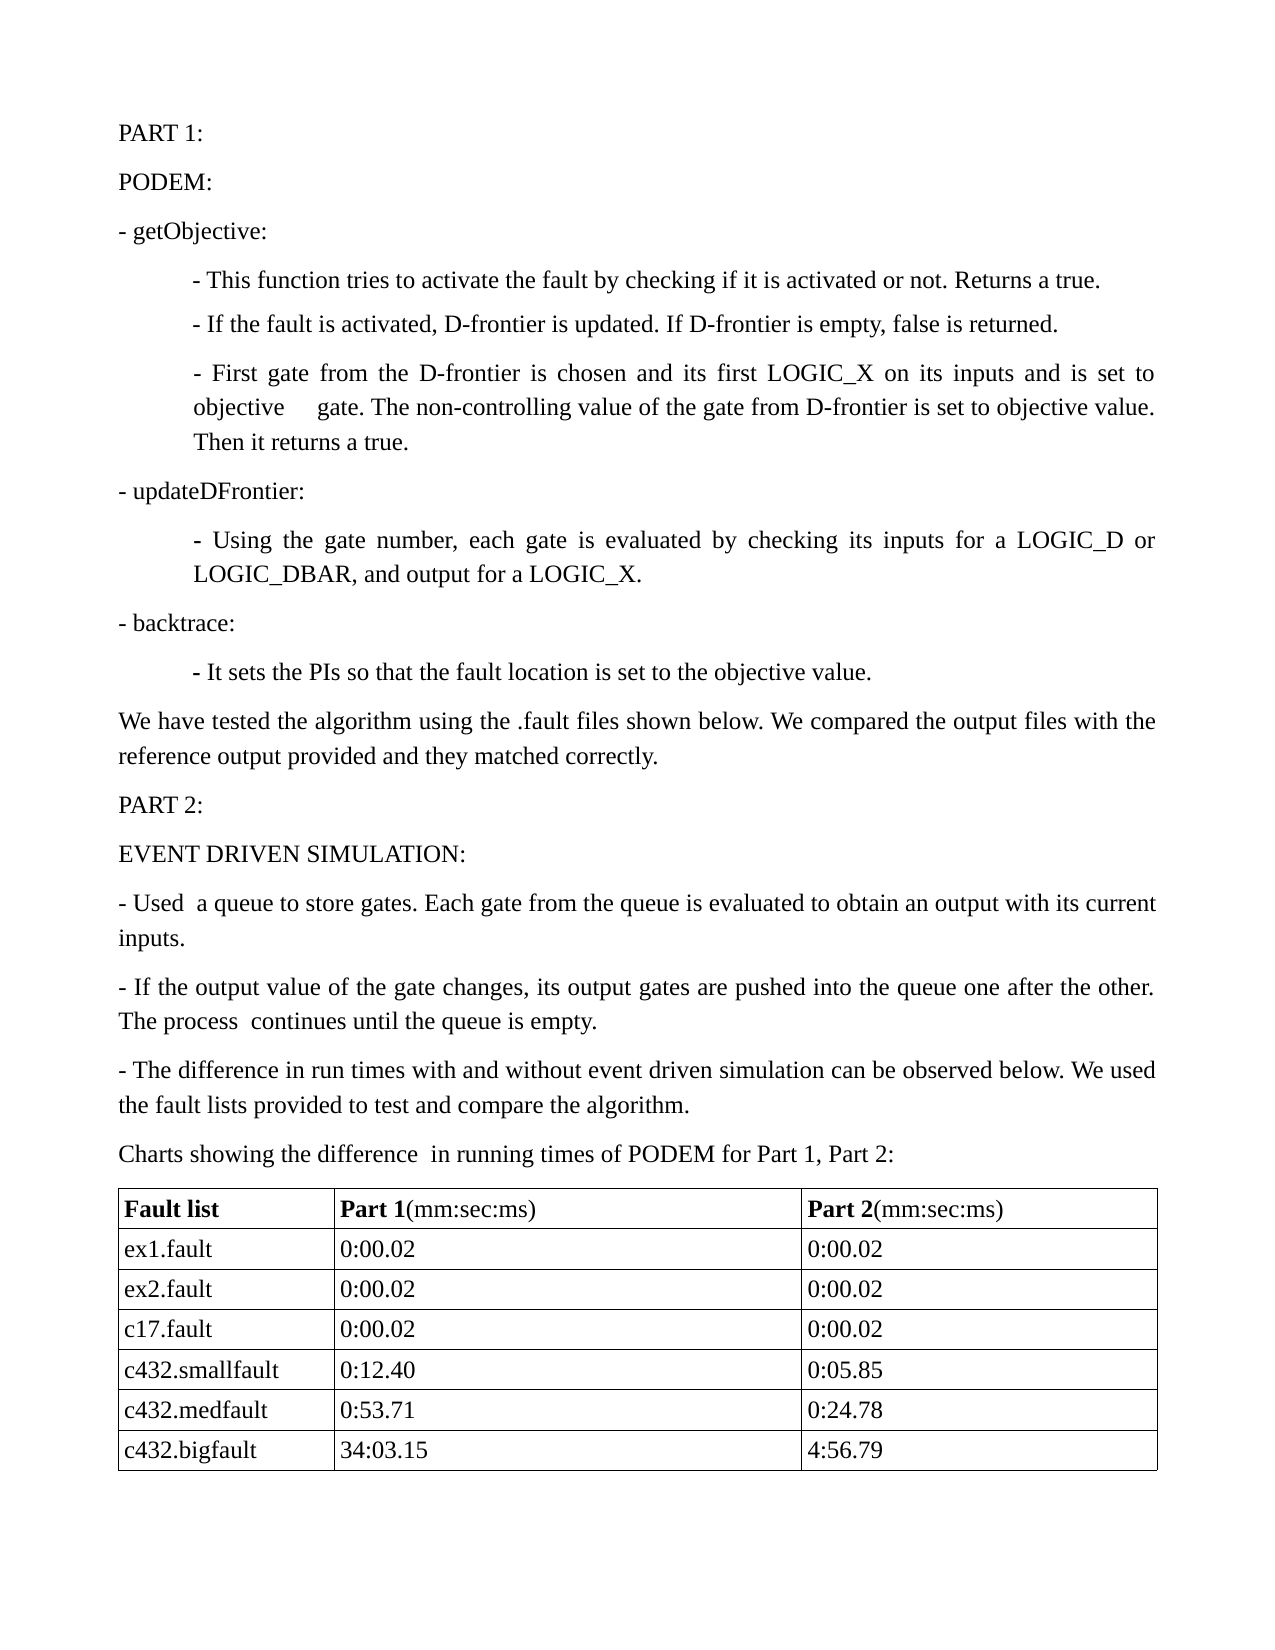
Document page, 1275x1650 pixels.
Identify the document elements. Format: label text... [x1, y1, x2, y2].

text - If the fault is activated, D-frontier is updated. If D-frontier is empty, false is returned. [118, 309, 1157, 337]
table_cell c432.smallfault [119, 1350, 334, 1389]
text PART 1: [118, 118, 1157, 147]
text - This function tries to activate the fault by checking if it is activated or not. Returns a true. [118, 265, 1157, 294]
table_cell 0:24.78 [802, 1390, 1157, 1430]
table_cell 0:53.71 [335, 1390, 801, 1430]
table_cell 0:05.85 [802, 1350, 1157, 1389]
text - The difference in run times with and without event driven simulation can be observed below. We used the fault lists provided to test and compare the algorithm. [118, 1055, 1157, 1118]
text - It sets the PIs so that the fault location is set to the objective value. [118, 657, 1157, 686]
text - backtrace: [118, 608, 1157, 637]
table_cell 0:00.02 [335, 1310, 801, 1349]
table_cell 0:00.02 [335, 1229, 801, 1268]
table_cell c432.bigfault [119, 1431, 334, 1470]
text Charts showing the difference in running times of PODEM for Part 1, Part 2: [118, 1139, 1157, 1167]
text EVENT DRIVEN SIMULATION: [118, 839, 1157, 868]
text - updateDFrontier: [118, 476, 1157, 504]
table_cell 0:00.02 [802, 1229, 1157, 1268]
table_cell ex2.fault [119, 1270, 334, 1309]
text PART 2: [118, 790, 1157, 819]
table_cell 4:56.79 [802, 1431, 1157, 1470]
table_cell 0:00.02 [802, 1310, 1157, 1349]
table_cell 0:00.02 [802, 1270, 1157, 1309]
text PODEM: [118, 167, 1157, 196]
table_cell ex1.fault [119, 1229, 334, 1268]
text - Used a queue to store gates. Each gate from the queue is evaluated to obtain an output with its current inputs. [118, 888, 1157, 951]
table_header Fault list [119, 1189, 334, 1228]
table_cell 34:03.15 [335, 1431, 801, 1470]
text - Using the gate number, each gate is evaluated by checking its inputs for a LOGIC_D or LOGIC_DBAR, and output for a LOGIC_X. [193, 525, 1157, 588]
table_header Part 2(mm:sec:ms) [802, 1189, 1157, 1228]
table_header Part 1(mm:sec:ms) [335, 1189, 801, 1228]
text We have tested the algorithm using the .fault files shown below. We compared the output files with the reference output provided and they matched correctly. [118, 706, 1157, 770]
table_cell c17.fault [119, 1310, 334, 1349]
text - If the output value of the gate changes, its output gates are pushed into the queue one after the other. The process continues until the queue is empty. [118, 972, 1157, 1035]
table_cell 0:00.02 [335, 1270, 801, 1309]
table_cell c432.medfault [119, 1390, 334, 1430]
table_cell 0:12.40 [335, 1350, 801, 1389]
text - getObjective: [118, 216, 1157, 245]
text - First gate from the D-frontier is chosen and its first LOGIC_X on its inputs and is set to objective gate. The non-controlling value of the gate from D-frontier is set to objective value. Then it returns a true. [193, 358, 1157, 455]
